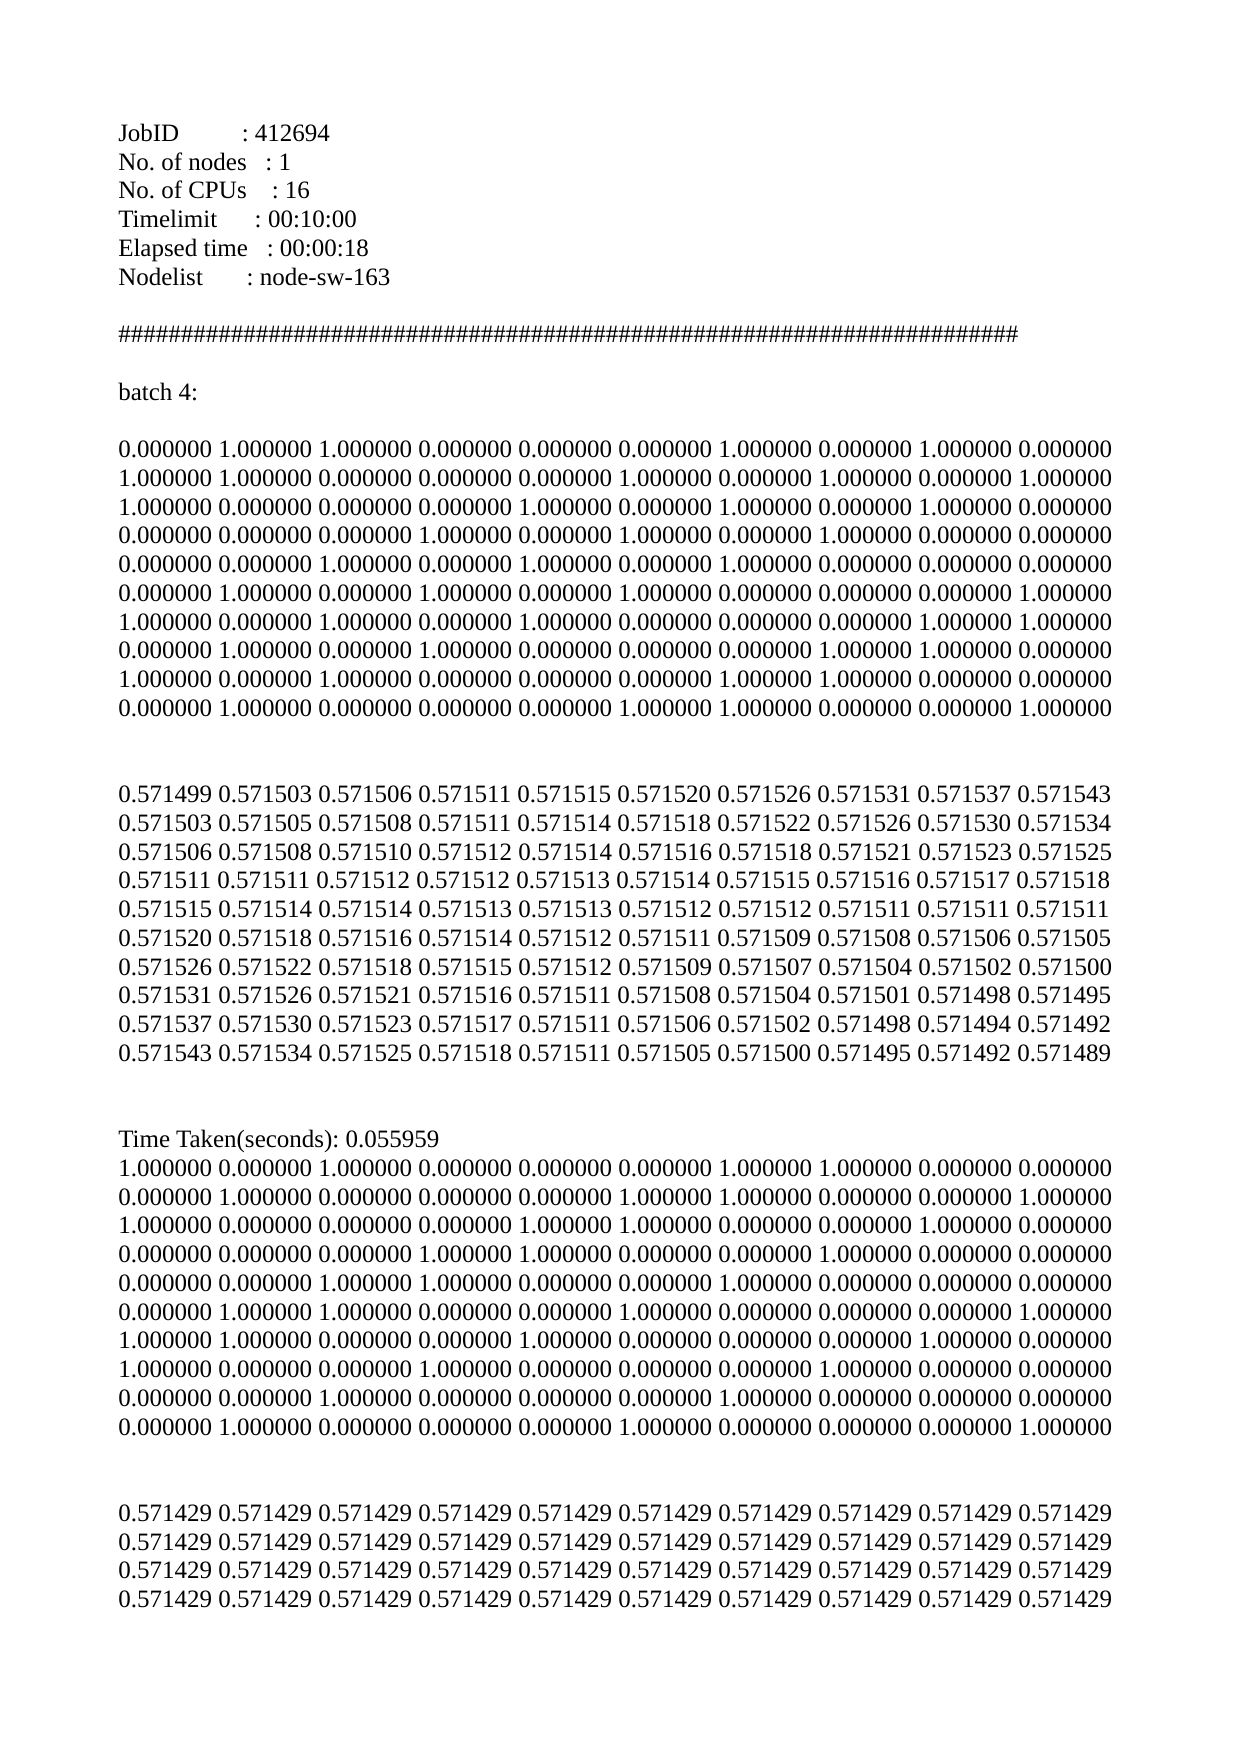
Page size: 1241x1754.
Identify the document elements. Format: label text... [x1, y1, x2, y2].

text No. of CPUs : 16 [118, 176, 1122, 204]
text 0.571526 0.571522 0.571518 0.571515 0.571512 0.571509 0.571507 0.571504 0.571502 0.571500 [118, 952, 1122, 981]
text 0.000000 1.000000 1.000000 0.000000 0.000000 0.000000 1.000000 0.000000 1.000000 0.000000 [118, 434, 1122, 463]
text 0.000000 1.000000 1.000000 0.000000 0.000000 1.000000 0.000000 0.000000 0.000000 1.000000 [118, 1297, 1122, 1326]
text Nodelist : node-sw-163 [118, 262, 1122, 291]
text 0.571531 0.571526 0.571521 0.571516 0.571511 0.571508 0.571504 0.571501 0.571498 0.571495 [118, 981, 1122, 1009]
text 0.571520 0.571518 0.571516 0.571514 0.571512 0.571511 0.571509 0.571508 0.571506 0.571505 [118, 923, 1122, 952]
text 0.000000 0.000000 0.000000 1.000000 0.000000 1.000000 0.000000 1.000000 0.000000 0.000000 [118, 521, 1122, 549]
text 1.000000 0.000000 1.000000 0.000000 0.000000 0.000000 1.000000 1.000000 0.000000 0.000000 [118, 1153, 1122, 1182]
text 0.000000 0.000000 1.000000 1.000000 0.000000 0.000000 1.000000 0.000000 0.000000 0.000000 [118, 1268, 1122, 1297]
text 1.000000 0.000000 1.000000 0.000000 0.000000 0.000000 1.000000 1.000000 0.000000 0.000000 [118, 664, 1122, 693]
text 0.571515 0.571514 0.571514 0.571513 0.571513 0.571512 0.571512 0.571511 0.571511 0.571511 [118, 894, 1122, 923]
text 1.000000 0.000000 0.000000 0.000000 1.000000 0.000000 1.000000 0.000000 1.000000 0.000000 [118, 492, 1122, 521]
text 0.000000 1.000000 0.000000 0.000000 0.000000 1.000000 0.000000 0.000000 0.000000 1.000000 [118, 1412, 1122, 1441]
text No. of nodes : 1 [118, 147, 1122, 176]
text Time Taken(seconds): 0.055959 [118, 1124, 1122, 1153]
text 0.571429 0.571429 0.571429 0.571429 0.571429 0.571429 0.571429 0.571429 0.571429 0.571429 [118, 1527, 1122, 1556]
text 0.571429 0.571429 0.571429 0.571429 0.571429 0.571429 0.571429 0.571429 0.571429 0.571429 [118, 1498, 1122, 1527]
text 0.000000 1.000000 0.000000 0.000000 0.000000 1.000000 1.000000 0.000000 0.000000 1.000000 [118, 1182, 1122, 1211]
text ######################################################################## [118, 319, 1122, 348]
text 0.571543 0.571534 0.571525 0.571518 0.571511 0.571505 0.571500 0.571495 0.571492 0.571489 [118, 1038, 1122, 1067]
text 0.571506 0.571508 0.571510 0.571512 0.571514 0.571516 0.571518 0.571521 0.571523 0.571525 [118, 837, 1122, 866]
text batch 4: [118, 377, 1122, 406]
text 0.000000 0.000000 1.000000 0.000000 0.000000 0.000000 1.000000 0.000000 0.000000 0.000000 [118, 1383, 1122, 1412]
text Elapsed time : 00:00:18 [118, 233, 1122, 262]
text 1.000000 0.000000 0.000000 1.000000 0.000000 0.000000 0.000000 1.000000 0.000000 0.000000 [118, 1354, 1122, 1383]
text 0.000000 1.000000 0.000000 1.000000 0.000000 1.000000 0.000000 0.000000 0.000000 1.000000 [118, 578, 1122, 607]
text 0.000000 0.000000 1.000000 0.000000 1.000000 0.000000 1.000000 0.000000 0.000000 0.000000 [118, 549, 1122, 578]
text 0.571429 0.571429 0.571429 0.571429 0.571429 0.571429 0.571429 0.571429 0.571429 0.571429 [118, 1584, 1122, 1613]
text 1.000000 0.000000 0.000000 0.000000 1.000000 1.000000 0.000000 0.000000 1.000000 0.000000 [118, 1211, 1122, 1239]
text 0.571429 0.571429 0.571429 0.571429 0.571429 0.571429 0.571429 0.571429 0.571429 0.571429 [118, 1556, 1122, 1584]
text JobID : 412694 [118, 118, 1122, 147]
text 0.000000 0.000000 0.000000 1.000000 1.000000 0.000000 0.000000 1.000000 0.000000 0.000000 [118, 1239, 1122, 1268]
text Timelimit : 00:10:00 [118, 204, 1122, 233]
text 1.000000 1.000000 0.000000 0.000000 0.000000 1.000000 0.000000 1.000000 0.000000 1.000000 [118, 463, 1122, 492]
text 0.571503 0.571505 0.571508 0.571511 0.571514 0.571518 0.571522 0.571526 0.571530 0.571534 [118, 808, 1122, 837]
text 0.571499 0.571503 0.571506 0.571511 0.571515 0.571520 0.571526 0.571531 0.571537 0.571543 [118, 779, 1122, 808]
text 0.000000 1.000000 0.000000 1.000000 0.000000 0.000000 0.000000 1.000000 1.000000 0.000000 [118, 636, 1122, 664]
text 1.000000 1.000000 0.000000 0.000000 1.000000 0.000000 0.000000 0.000000 1.000000 0.000000 [118, 1326, 1122, 1354]
text 0.000000 1.000000 0.000000 0.000000 0.000000 1.000000 1.000000 0.000000 0.000000 1.000000 [118, 693, 1122, 722]
text 1.000000 0.000000 1.000000 0.000000 1.000000 0.000000 0.000000 0.000000 1.000000 1.000000 [118, 607, 1122, 636]
text 0.571511 0.571511 0.571512 0.571512 0.571513 0.571514 0.571515 0.571516 0.571517 0.571518 [118, 866, 1122, 894]
text 0.571537 0.571530 0.571523 0.571517 0.571511 0.571506 0.571502 0.571498 0.571494 0.571492 [118, 1009, 1122, 1038]
